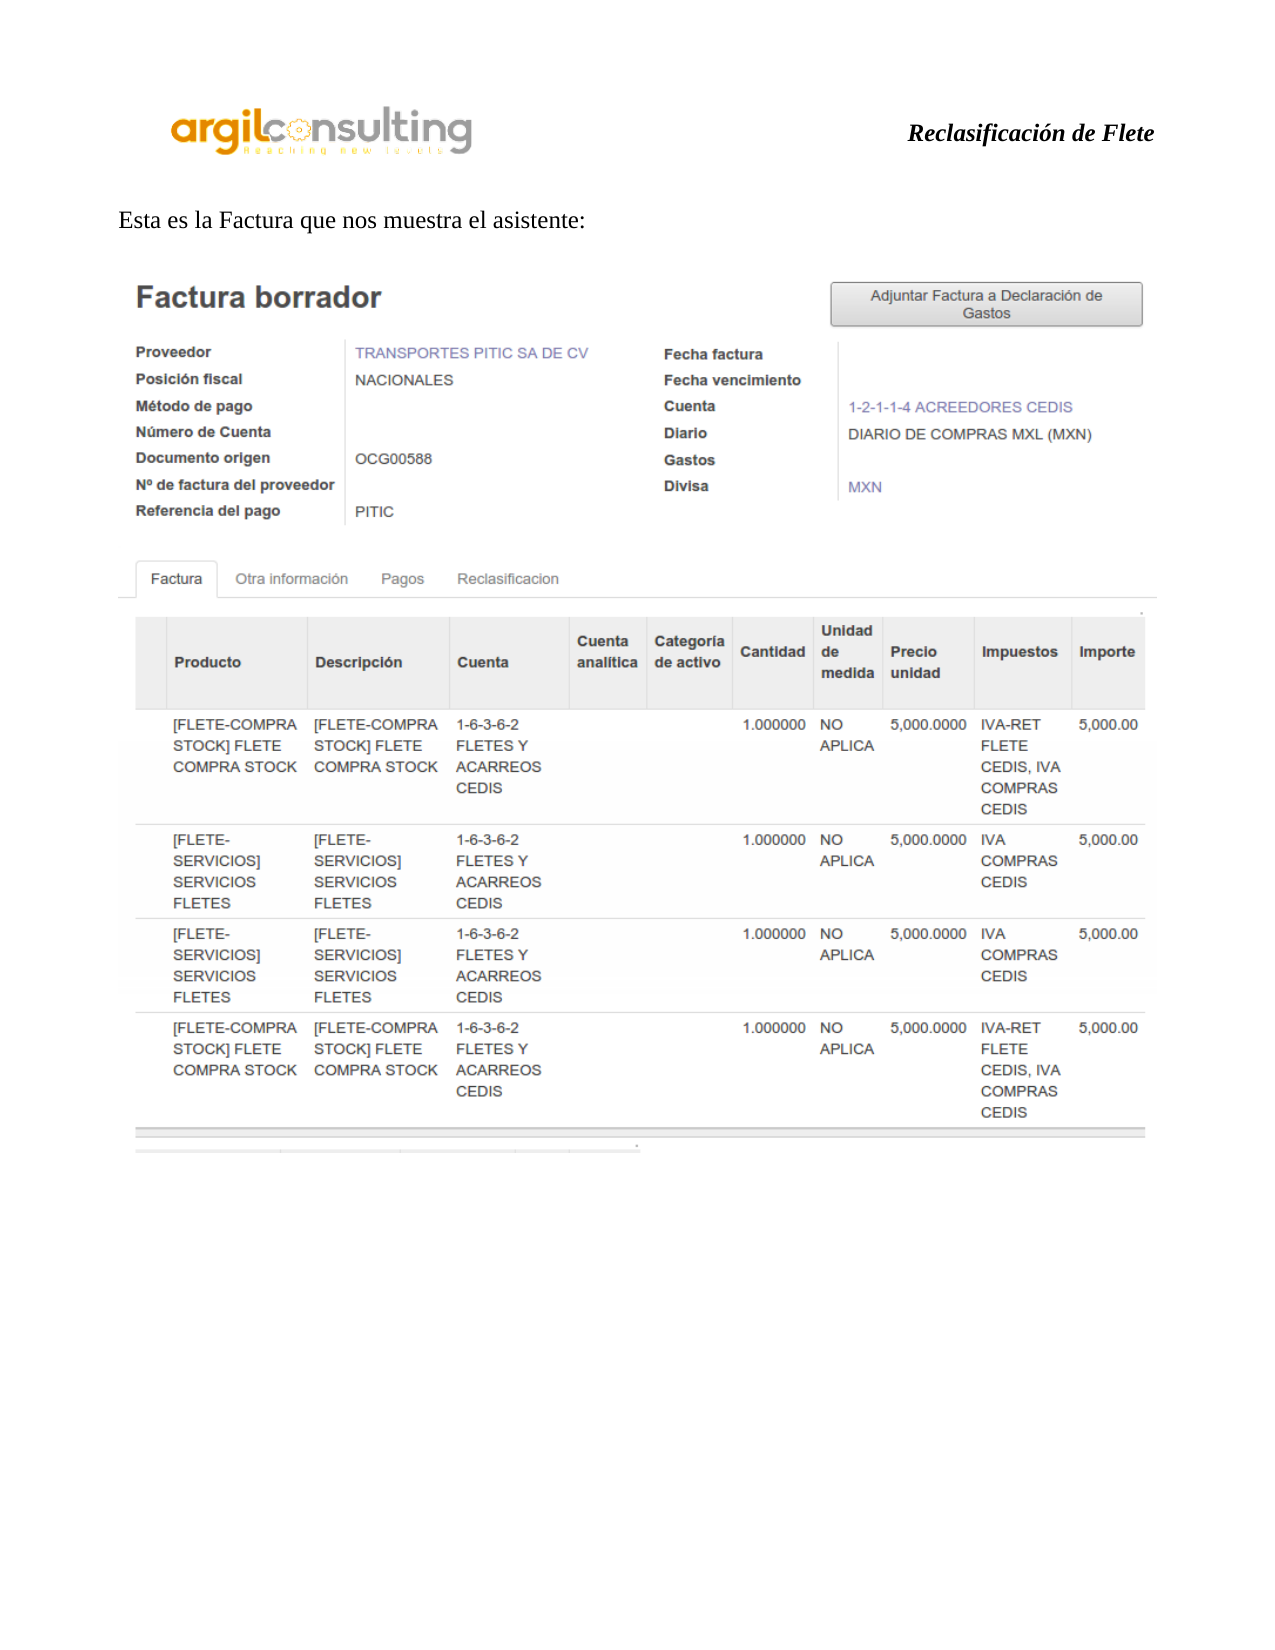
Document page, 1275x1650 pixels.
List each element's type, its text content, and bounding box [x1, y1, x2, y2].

picture [153, 99, 487, 161]
text Esta es la Factura que nos muestra el asistente: [118, 205, 1157, 234]
picture [118, 262, 1157, 1153]
